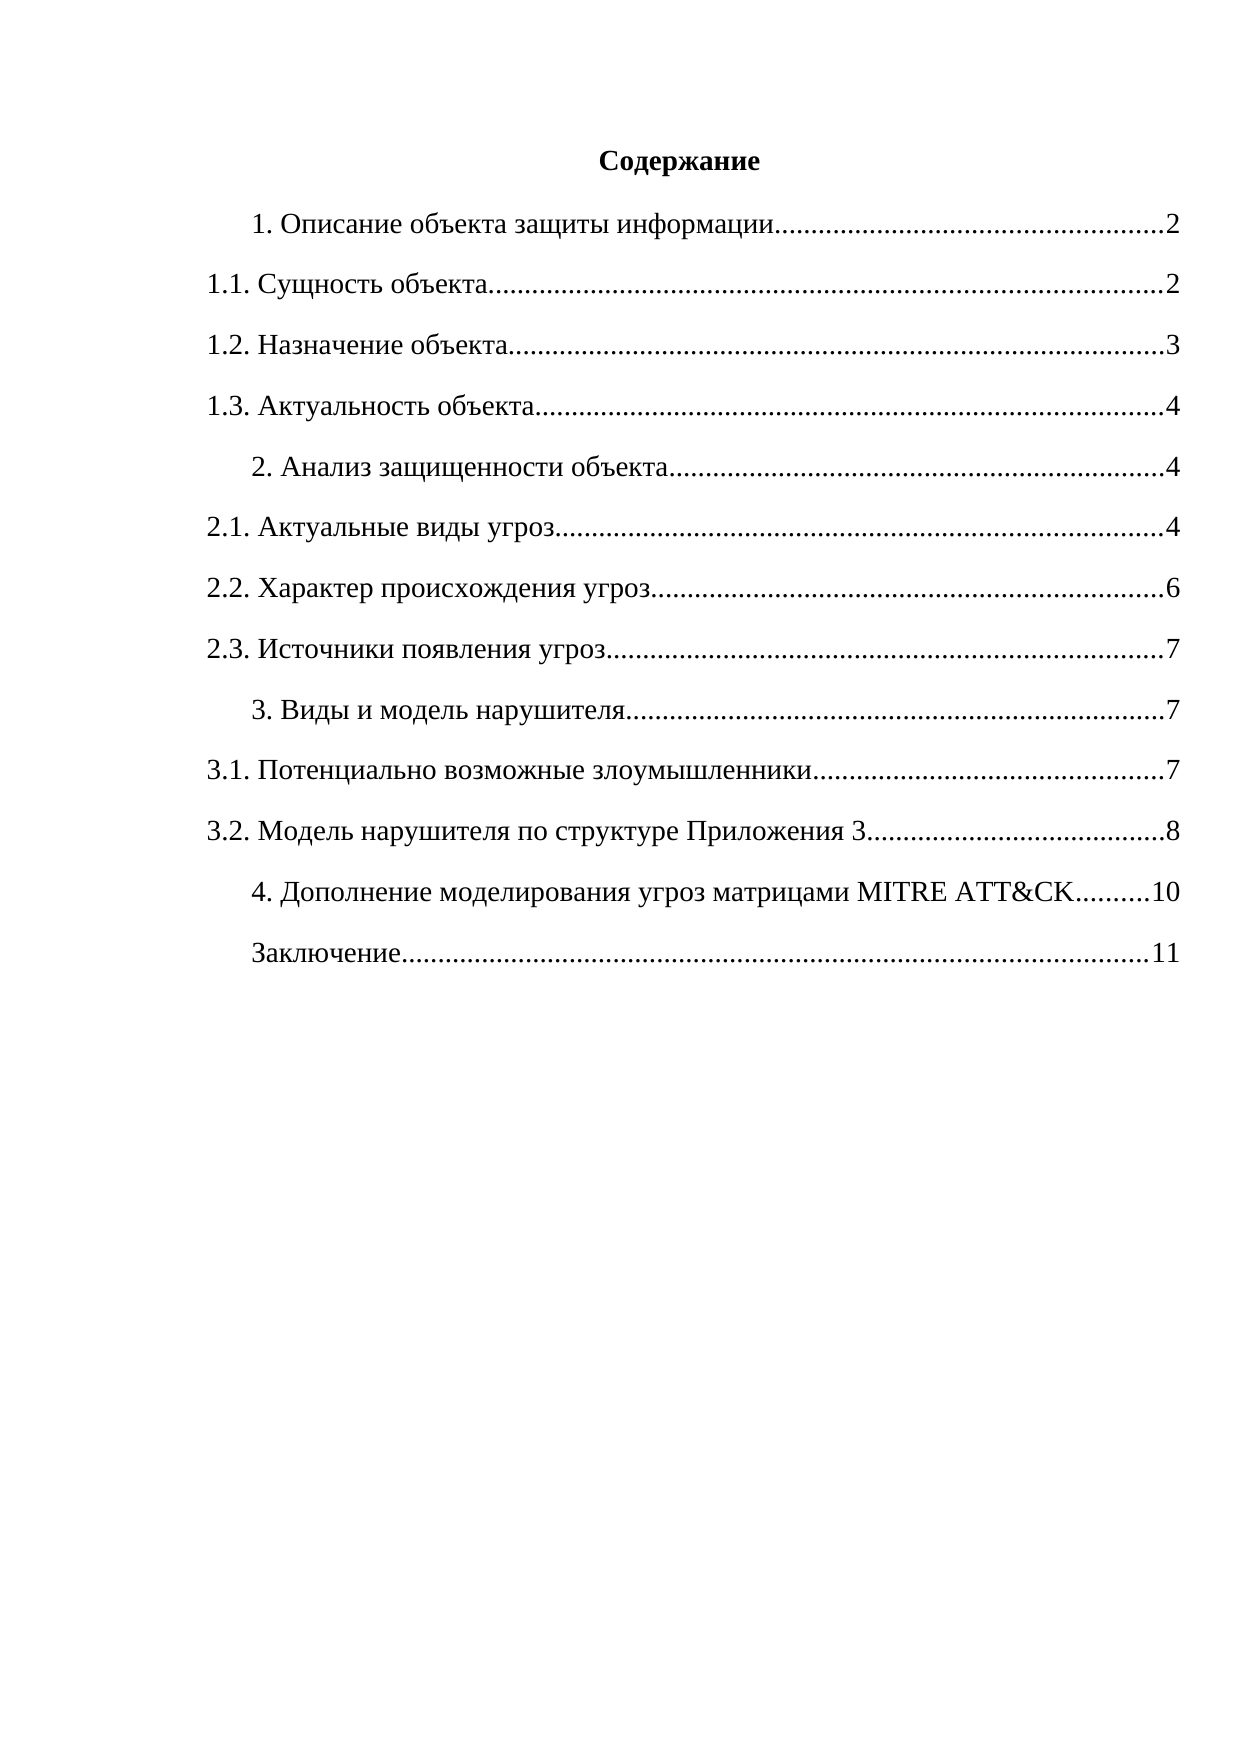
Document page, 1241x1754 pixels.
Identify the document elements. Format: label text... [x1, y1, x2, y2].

text 2.3. Источники появления угроз 7 [206, 631, 1181, 664]
text Заключение 11 [177, 935, 1181, 968]
text 1.3. Актуальность объекта 4 [206, 388, 1181, 422]
text 1.2. Назначение объекта 3 [206, 327, 1181, 361]
text 2.1. Актуальные виды угроз 4 [206, 509, 1181, 543]
text 1. Описание объекта защиты информации 2 [177, 206, 1181, 239]
text 3.2. Модель нарушителя по структуре Приложения 3 8 [206, 813, 1181, 847]
text 1.1. Сущность объекта 2 [206, 267, 1181, 300]
text 2.2. Характер происхождения угроз 6 [206, 570, 1181, 604]
text Содержание [177, 143, 1181, 177]
text 3. Виды и модель нарушителя 7 [177, 692, 1181, 725]
text 4. Дополнение моделирования угроз матрицами MITRE ATT&CK 10 [177, 874, 1181, 907]
text 2. Анализ защищенности объекта 4 [177, 449, 1181, 482]
text 3.1. Потенциально возможные злоумышленники 7 [206, 752, 1181, 786]
